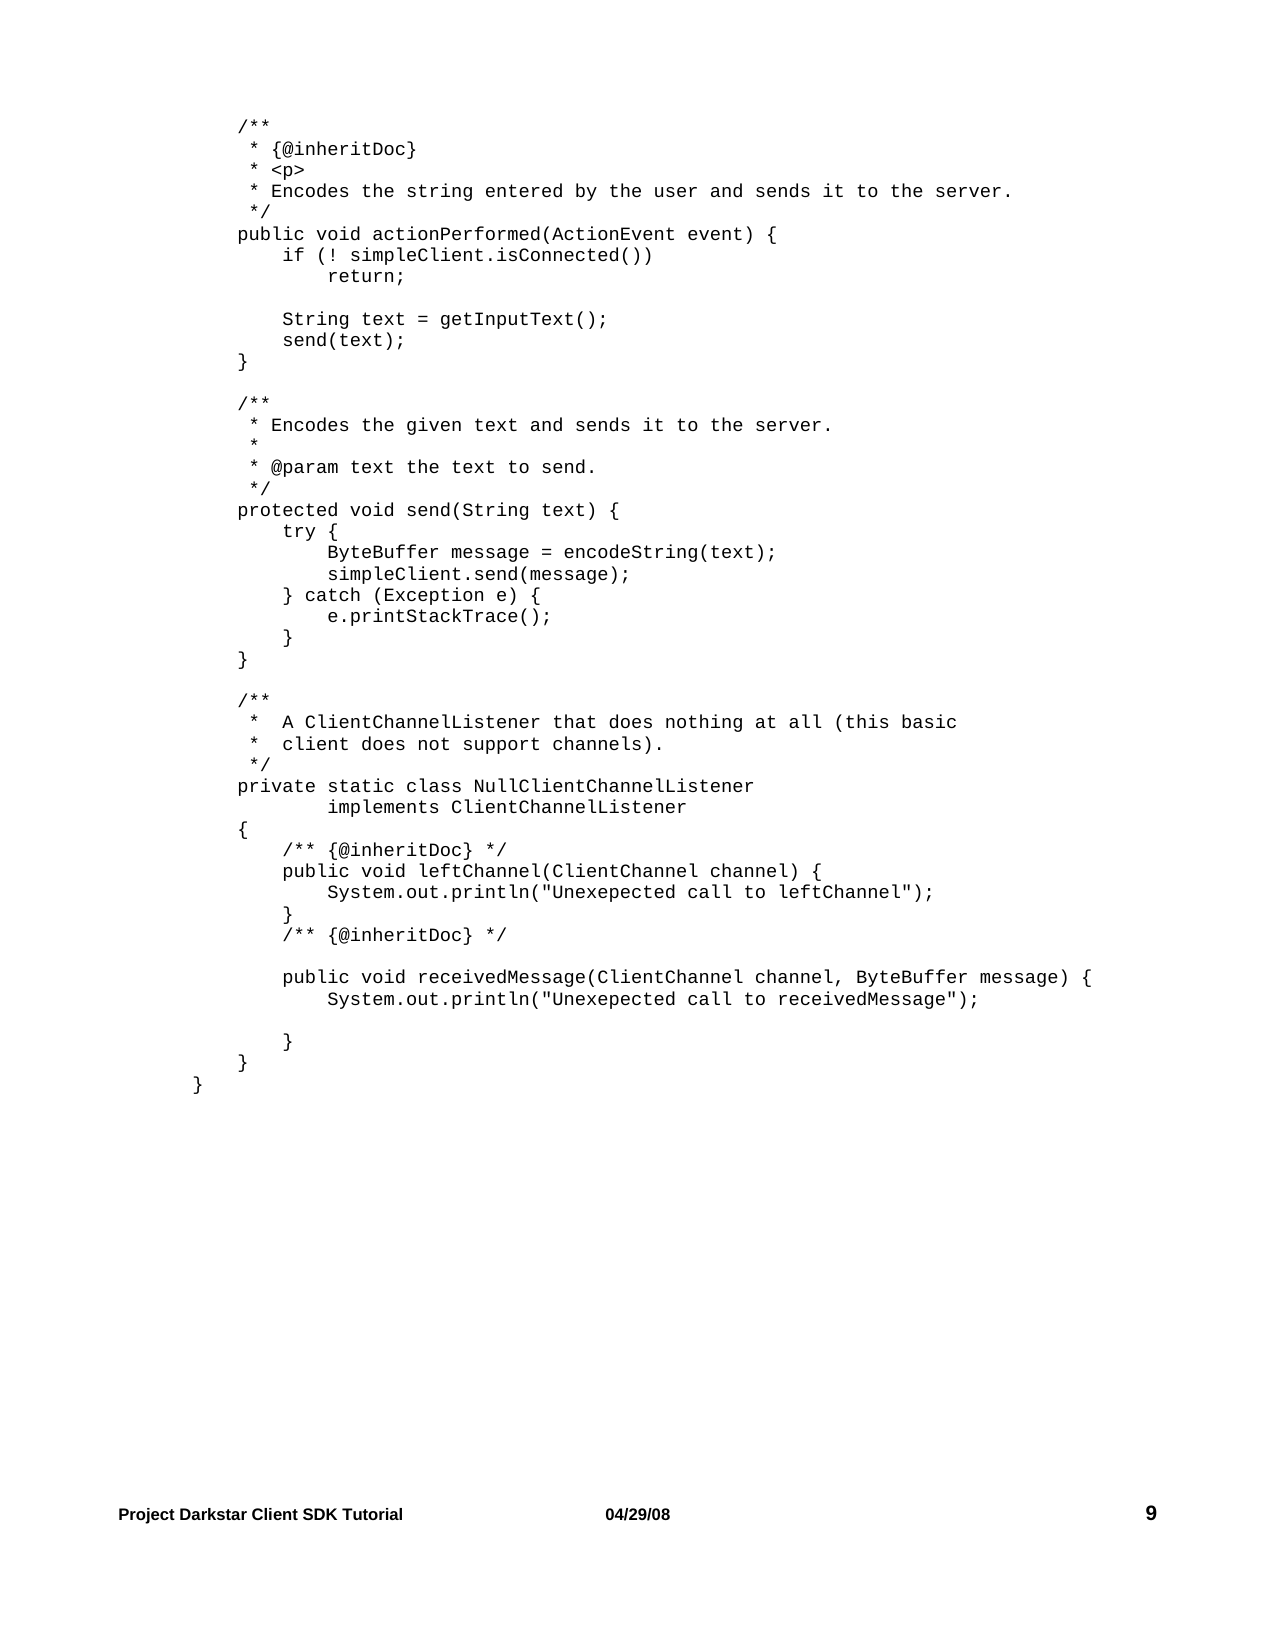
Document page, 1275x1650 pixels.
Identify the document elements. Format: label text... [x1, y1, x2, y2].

text * {@inheritDoc} [192, 139, 1098, 161]
text public void receivedMessage(ClientChannel channel, ByteBuffer message) { [192, 968, 1098, 989]
text private static class NullClientChannelListener [192, 777, 1098, 798]
text } [192, 352, 1098, 373]
text * Encodes the given text and sends it to the server. [192, 416, 1098, 437]
text * client does not support channels). [192, 734, 1098, 756]
text } [192, 1074, 1098, 1096]
text String text = getInputText(); [192, 309, 1098, 331]
text public void actionPerformed(ActionEvent event) { [192, 224, 1098, 246]
text } [192, 1032, 1098, 1053]
text } [192, 1053, 1098, 1074]
text simpleClient.send(message); [192, 564, 1098, 586]
text try { [192, 522, 1098, 543]
text */ [192, 203, 1098, 224]
text System.out.println("Unexepected call to receivedMessage"); [192, 989, 1098, 1011]
text return; [192, 267, 1098, 288]
text send(text); [192, 331, 1098, 352]
text } [192, 904, 1098, 926]
text public void leftChannel(ClientChannel channel) { [192, 862, 1098, 883]
text } [192, 649, 1098, 671]
text /** [192, 118, 1098, 139]
text * A ClientChannelListener that does nothing at all (this basic [192, 713, 1098, 734]
text * Encodes the string entered by the user and sends it to the server. [192, 182, 1098, 203]
text */ [192, 479, 1098, 501]
text * [192, 437, 1098, 458]
text /** {@inheritDoc} */ [192, 841, 1098, 862]
text implements ClientChannelListener [192, 798, 1098, 819]
text System.out.println("Unexepected call to leftChannel"); [192, 883, 1098, 904]
text * @param text the text to send. [192, 458, 1098, 479]
text */ [192, 756, 1098, 777]
text /** {@inheritDoc} */ [192, 926, 1098, 947]
text /** [192, 394, 1098, 416]
text if (! simpleClient.isConnected()) [192, 246, 1098, 267]
text } catch (Exception e) { [192, 586, 1098, 607]
text { [192, 819, 1098, 841]
text ByteBuffer message = encodeString(text); [192, 543, 1098, 564]
text protected void send(String text) { [192, 501, 1098, 522]
text } [192, 628, 1098, 649]
text * <p> [192, 161, 1098, 182]
text /** [192, 692, 1098, 713]
text e.printStackTrace(); [192, 607, 1098, 628]
